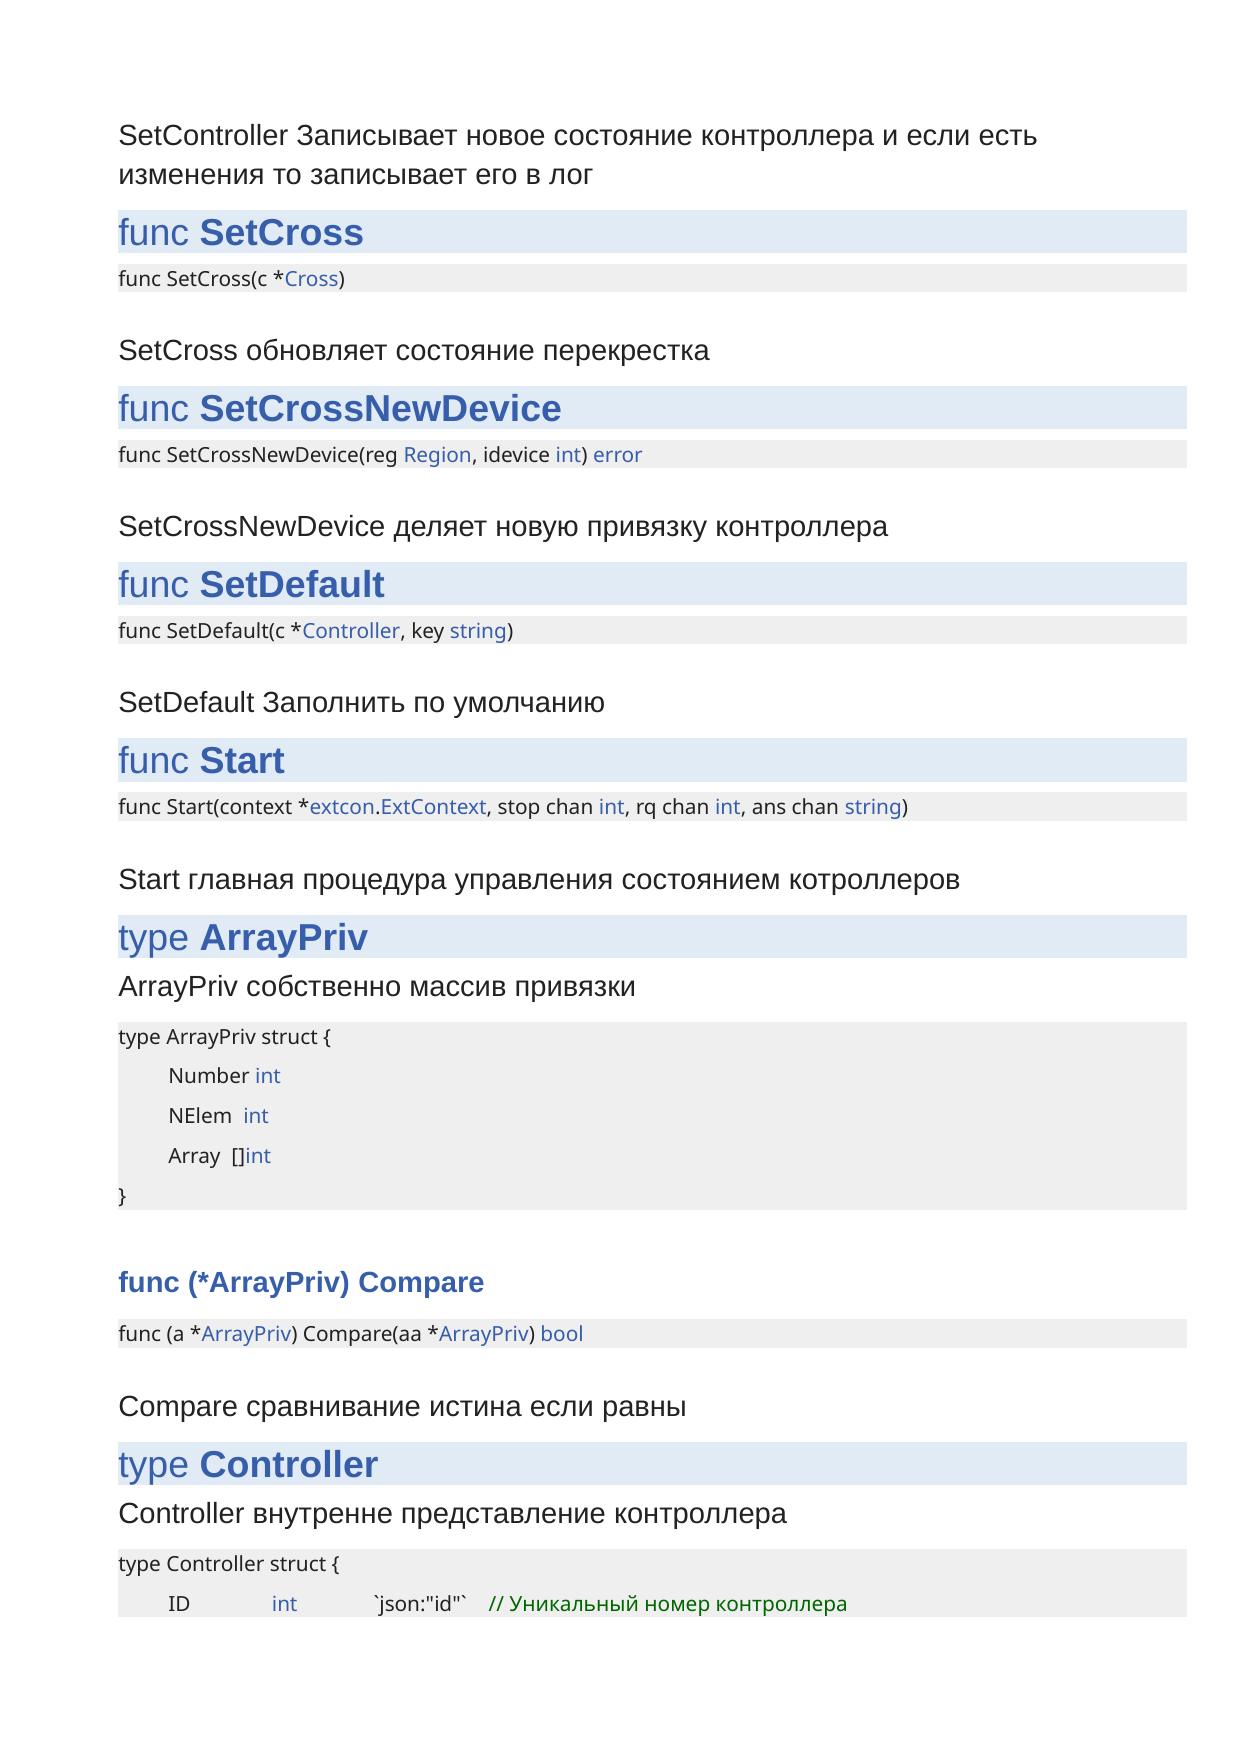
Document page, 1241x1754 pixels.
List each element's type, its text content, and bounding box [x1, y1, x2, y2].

text func SetDefault(c *Controller, key string) [118, 616, 1187, 644]
text func SetCross(c *Cross) [118, 264, 1187, 292]
text } [118, 1181, 1187, 1210]
subtitle func SetDefault [118, 562, 1187, 605]
text SetDefault Заполнить по умолчанию [118, 685, 1187, 719]
text type ArrayPriv struct { [118, 1022, 1187, 1050]
text Compare сравнивание истина если равны [118, 1389, 1187, 1422]
text SetCross обновляет состояние перекрестка [118, 333, 1187, 366]
text SetController Записывает новое состояние контроллера и если есть изменения то записывает его в лог [118, 118, 1187, 190]
text Array []int [118, 1141, 1187, 1170]
text ID int `json:"id"` // Уникальный номер контроллера [118, 1589, 1187, 1617]
subtitle type ArrayPriv [118, 915, 1187, 958]
text func Start(context *extcon.ExtContext, stop chan int, rq chan int, ans chan string) [118, 792, 1187, 821]
text func SetCrossNewDevice(reg Region, idevice int) error [118, 440, 1187, 468]
subtitle func (*ArrayPriv) Compare [118, 1265, 1187, 1299]
subtitle type Controller [118, 1442, 1187, 1485]
text SetCrossNewDevice деляет новую привязку контроллера [118, 509, 1187, 543]
text NElem int [118, 1101, 1187, 1130]
subtitle func SetCrossNewDevice [118, 386, 1187, 429]
text Number int [118, 1062, 1187, 1090]
text Start главная процедура управления состоянием котроллеров [118, 862, 1187, 895]
text ArrayPriv собственно массив привязки [118, 969, 1187, 1002]
subtitle func SetCross [118, 210, 1187, 253]
text func (a *ArrayPriv) Compare(aa *ArrayPriv) bool [118, 1319, 1187, 1348]
text Controller внутренне представление контроллера [118, 1496, 1187, 1529]
text type Controller struct { [118, 1549, 1187, 1577]
subtitle func Start [118, 738, 1187, 782]
